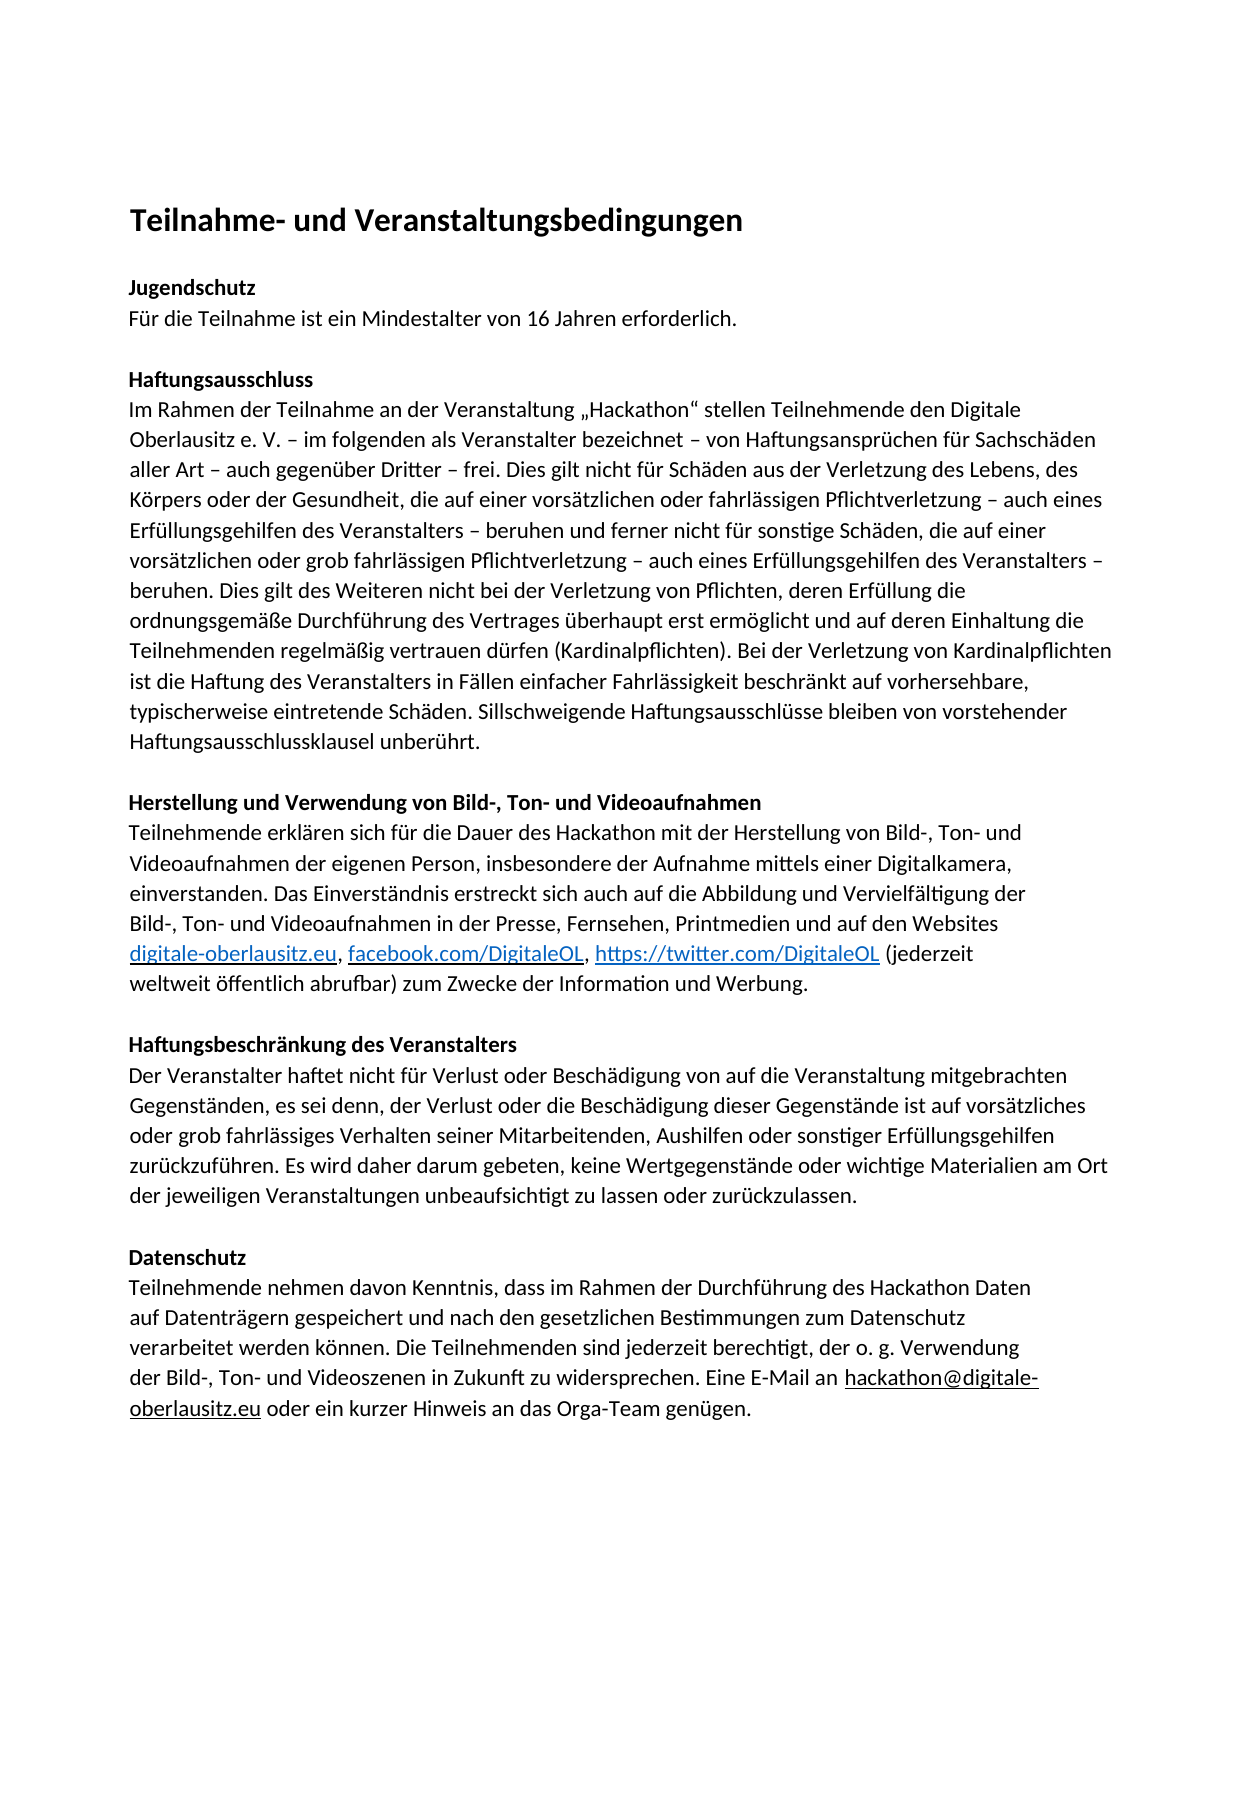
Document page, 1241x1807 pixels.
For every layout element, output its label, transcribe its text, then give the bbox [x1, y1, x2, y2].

subtitle Jugendschutz [128, 273, 1132, 301]
subtitle Datenschutz [128, 1243, 1132, 1271]
text Teilnahme- und Veranstaltungsbedingungen [130, 199, 1132, 240]
text Der Veranstalter haftet nicht für Verlust oder Beschädigung von auf die Veranstaltung mitgebrachten Gegenständen, es sei denn, der Verlust oder die Beschädigung dieser Gegenstände ist auf vorsätzliches oder grob fahrlässiges Verhalten seiner Mitarbeitenden, Aushilfen oder sonstiger Erfüllungsgehilfen zurückzuführen. Es wird daher darum gebeten, keine Wertgegenstände oder wichtige Materialien am Ort der jeweiligen Veranstaltungen unbeaufsichtigt zu lassen oder zurückzulassen. [128, 1061, 1132, 1209]
text Teilnehmende erklären sich für die Dauer des Hackathon mit der Herstellung von Bild-, Ton- und Videoaufnahmen der eigenen Person, insbesondere der Aufnahme mittels einer Digitalkamera, einverstanden. Das Einverständnis erstreckt sich auch auf die Abbildung und Vervielfältigung der Bild-, Ton- und Videoaufnahmen in der Presse, Fernsehen, Printmedien und auf den Websites digitale-oberlausitz.eu, facebook.com/DigitaleOL, https://twitter.com/DigitaleOL (jederzeit weltweit öffentlich abrufbar) zum Zwecke der Information und Werbung. [128, 818, 1054, 997]
text Im Rahmen der Teilnahme an der Veranstaltung „Hackathon“ stellen Teilnehmende den Digitale Oberlausitz e. V. – im folgenden als Veranstalter bezeichnet – von Haftungsansprüchen für Sachschäden aller Art – auch gegenüber Dritter – frei. Dies gilt nicht für Schäden aus der Verletzung des Lebens, des Körpers oder der Gesundheit, die auf einer vorsätzlichen oder fahrlässigen Pflichtverletzung – auch eines Erfüllungsgehilfen des Veranstalters – beruhen und ferner nicht für sonstige Schäden, die auf einer vorsätzlichen oder grob fahrlässigen Pflichtverletzung – auch eines Erfüllungsgehilfen des Veranstalters – beruhen. Dies gilt des Weiteren nicht bei der Verletzung von Pflichten, deren Erfüllung die ordnungsgemäße Durchführung des Vertrages überhaupt erst ermöglicht und auf deren Einhaltung die Teilnehmenden regelmäßig vertrauen dürfen (Kardinalpflichten). Bei der Verletzung von Kardinalpflichten ist die Haftung des Veranstalters in Fällen einfacher Fahrlässigkeit beschränkt auf vorhersehbare, typischerweise eintretende Schäden. Sillschweigende Haftungsausschlüsse bleiben von vorstehender Haftungsausschlussklausel unberührt. [128, 395, 1132, 755]
subtitle Haftungsausschluss [128, 365, 1132, 393]
subtitle Herstellung und Verwendung von Bild-, Ton- und Videoaufnahmen [128, 788, 1132, 816]
text Teilnehmende nehmen davon Kenntnis, dass im Rahmen der Durchführung des Hackathon Daten auf Datenträgern gespeichert und nach den gesetzlichen Bestimmungen zum Datenschutz verarbeitet werden können. Die Teilnehmenden sind jederzeit berechtigt, der o. g. Verwendung der Bild-, Ton- und Videoszenen in Zukunft zu widersprechen. Eine E-Mail an hackathon@digitale-oberlausitz.eu oder ein kurzer Hinweis an das Orga-Team genügen. [128, 1273, 1054, 1422]
subtitle Haftungsbeschränkung des Veranstalters [128, 1031, 1132, 1058]
text Für die Teilnahme ist ein Mindestalter von 16 Jahren erforderlich. [128, 304, 1132, 332]
